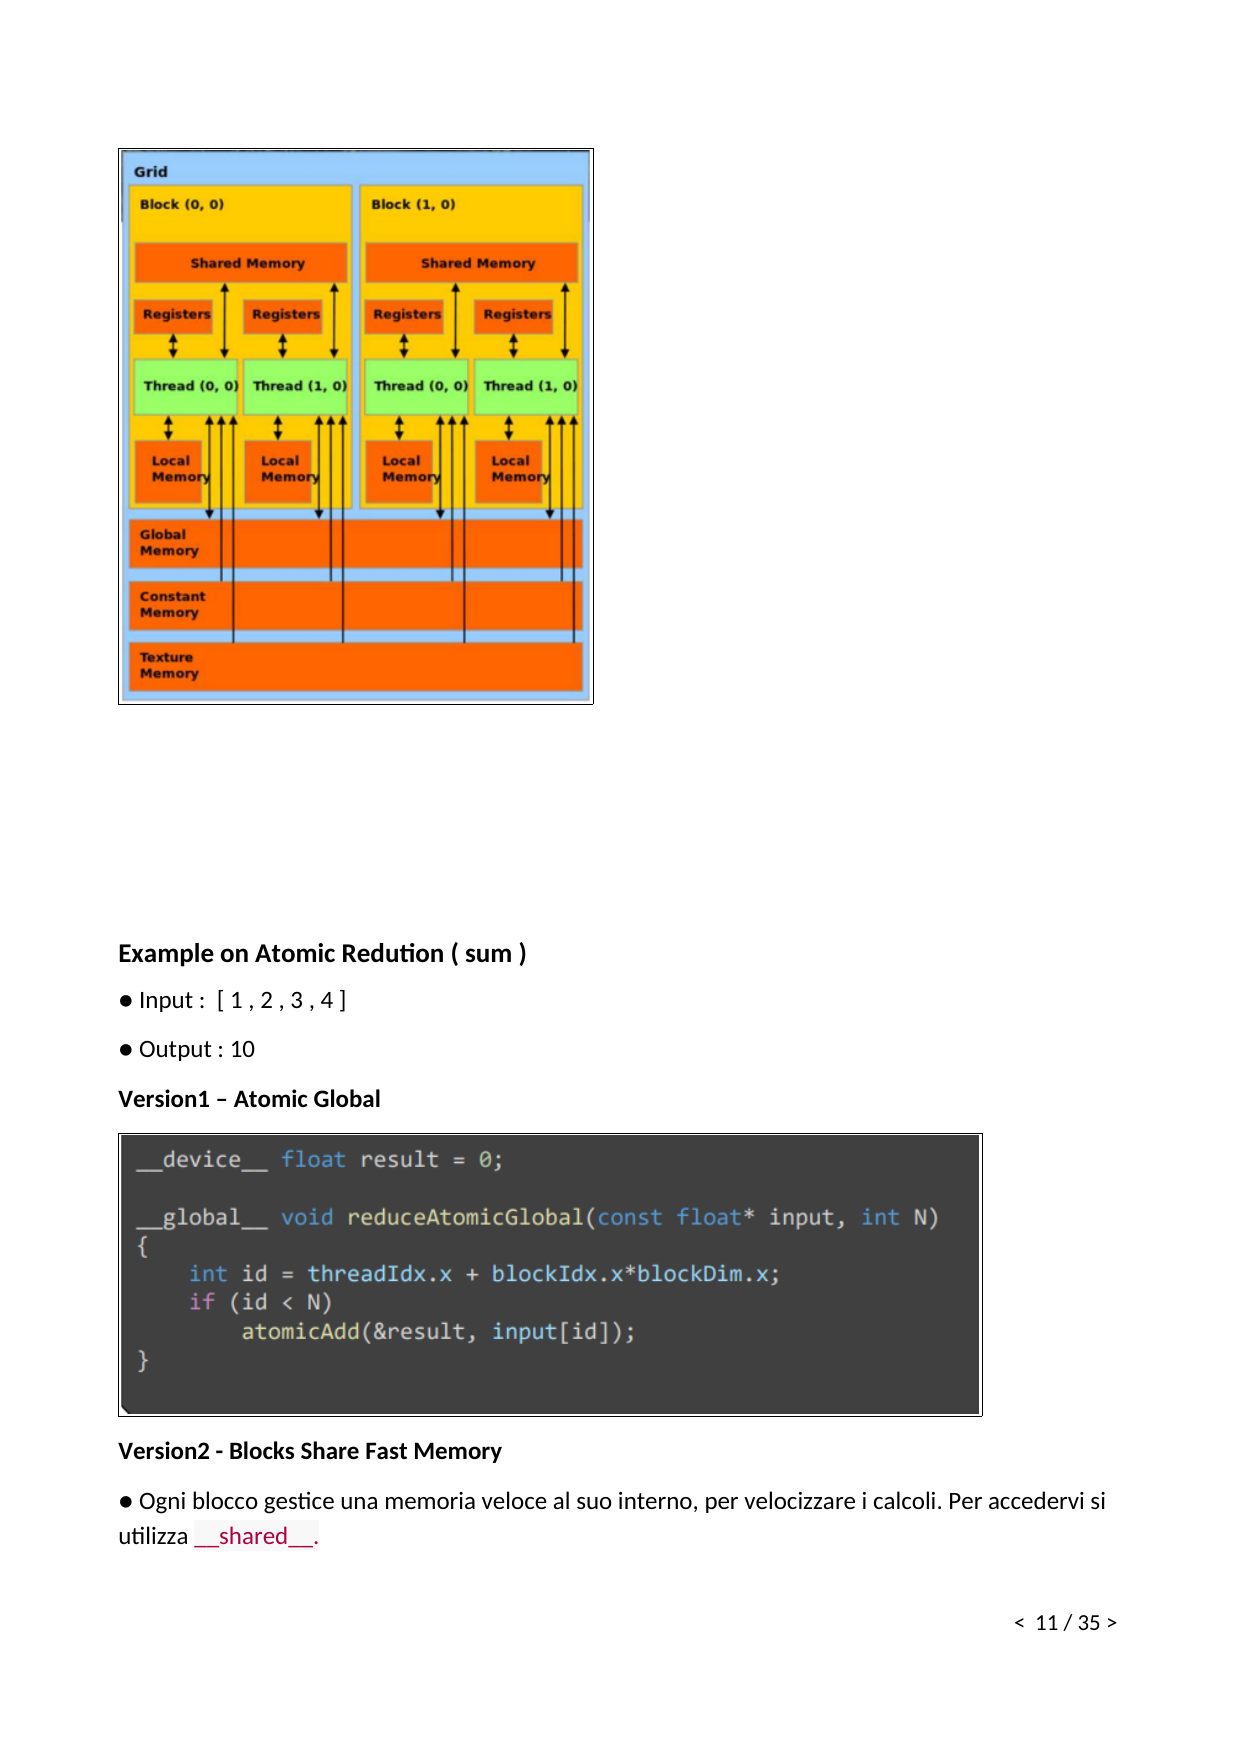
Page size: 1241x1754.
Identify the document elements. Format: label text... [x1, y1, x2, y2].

text ● Input : [ 1 , 2 , 3 , 4 ] [118, 984, 1122, 1014]
text Version2 - Blocks Share Fast Memory [118, 1436, 1122, 1466]
picture [121, 1135, 979, 1414]
text ● Output : 10 [118, 1033, 1122, 1064]
picture [121, 150, 590, 702]
text Version1 – Atomic Global [118, 1083, 1122, 1114]
text ● Ogni blocco gestice una memoria veloce al suo interno, per velocizzare i calcoli. Per accedervi si utilizza __shared__. [118, 1485, 1122, 1551]
subtitle Example on Atomic Redution ( sum ) [118, 936, 1122, 969]
